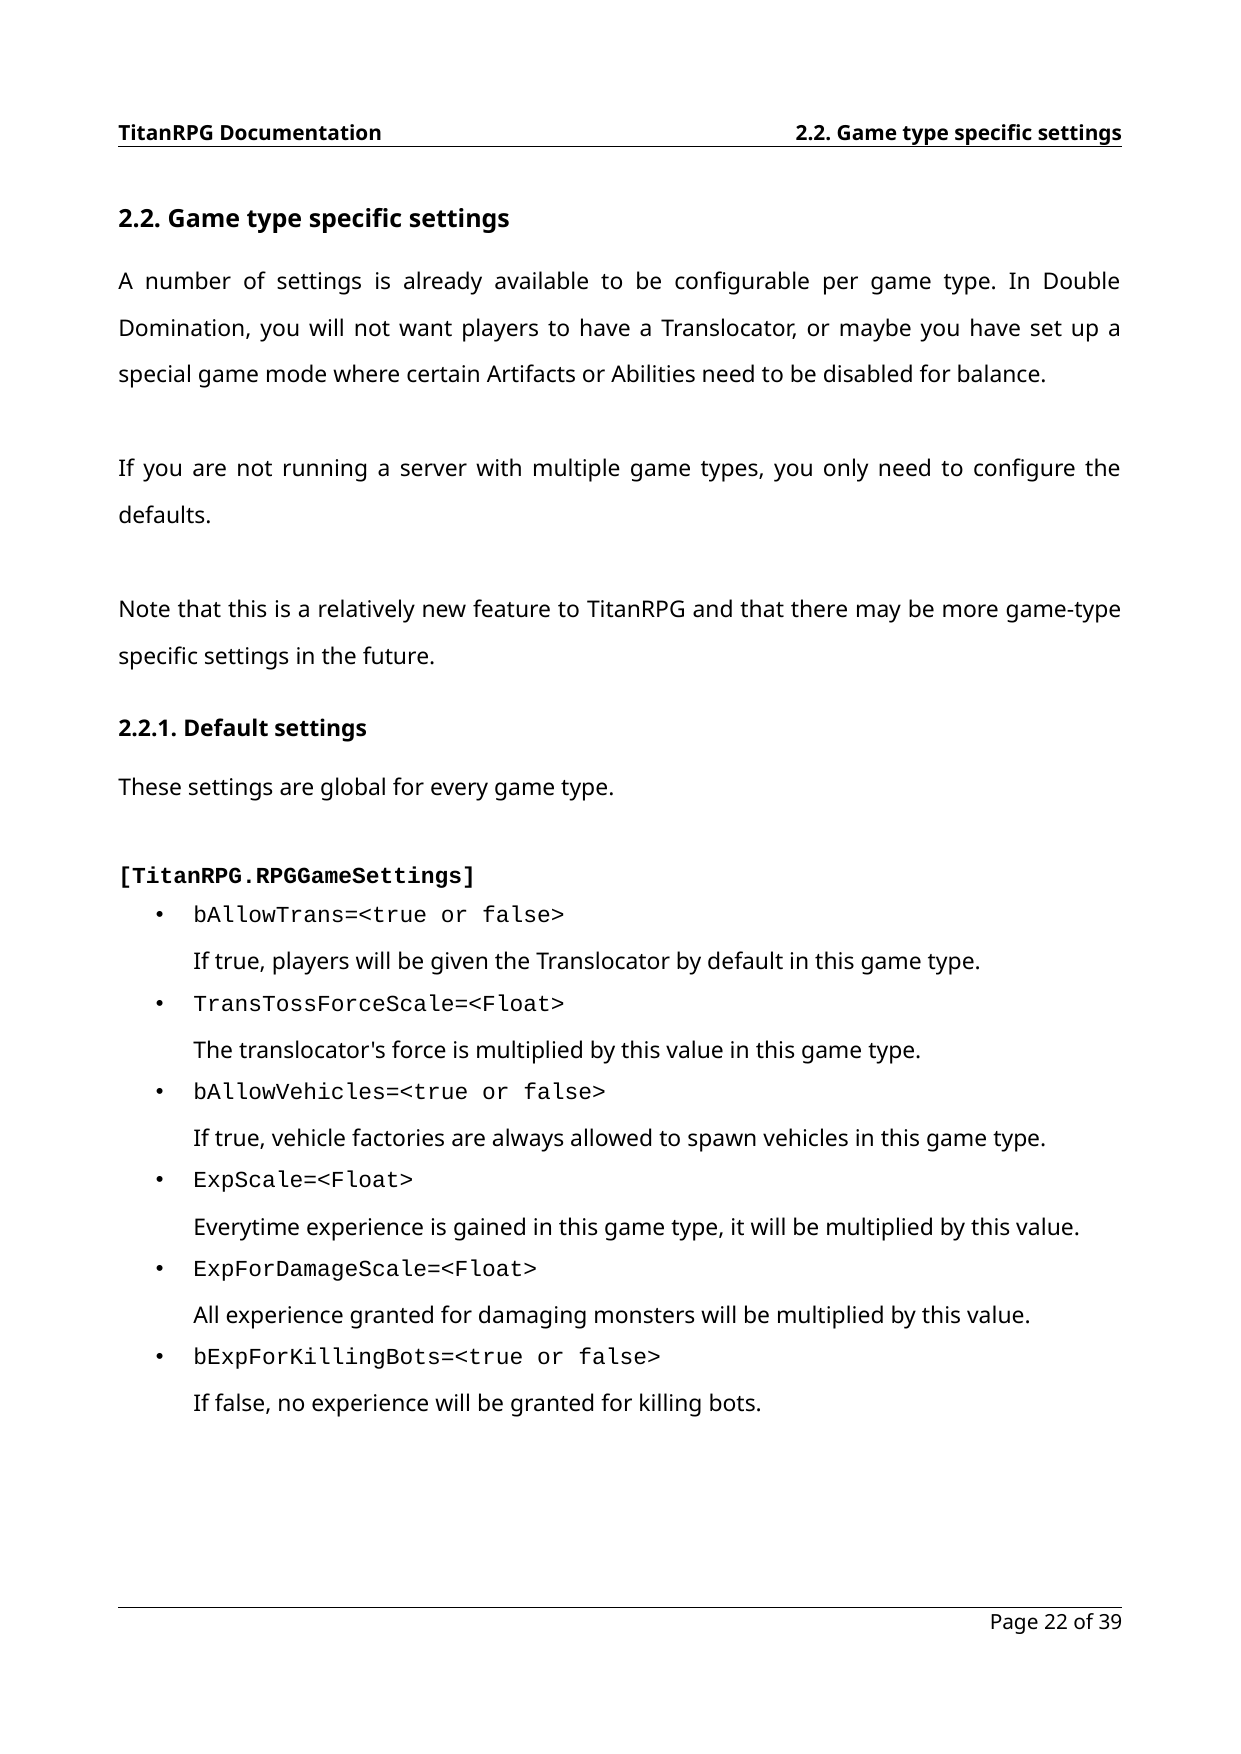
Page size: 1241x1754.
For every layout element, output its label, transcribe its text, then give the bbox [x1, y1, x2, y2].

list bExpForKillingBots=<true or false> If false, no experience will be granted for killing bots. [156, 1346, 1122, 1418]
text [TitanRPG.RPGGameSettings] [118, 865, 1122, 891]
list TransTossForceScale=<Float> The translocator's force is multiplied by this value in this game type. [156, 992, 1122, 1065]
list ExpScale=<Float> Everytime experience is gained in this game type, it will be multiplied by this value. [156, 1169, 1122, 1242]
list ExpForDamageScale=<Float> All experience granted for damaging monsters will be multiplied by this value. [156, 1257, 1122, 1330]
text These settings are global for every game type. [118, 771, 1122, 802]
text Note that this is a relatively new feature to TitanRPG and that there may be more game-type specific settings in the future. [118, 593, 1122, 671]
list bAllowTrans=<true or false> If true, players will be given the Translocator by default in this game type. [156, 903, 1122, 976]
list bAllowVehicles=<true or false> If true, vehicle factories are always allowed to spawn vehicles in this game type. [156, 1080, 1122, 1153]
text A number of settings is already available to be configurable per game type. In Double Domination, you will not want players to have a Translocator, or maybe you have set up a special game mode where certain Artifacts or Abilities need to be disabled for balance. [118, 265, 1122, 390]
subtitle Default settings [118, 712, 1122, 743]
subtitle Game type specific settings [118, 201, 1122, 235]
text If you are not running a server with multiple game types, you only need to configure the defaults. [118, 452, 1122, 530]
